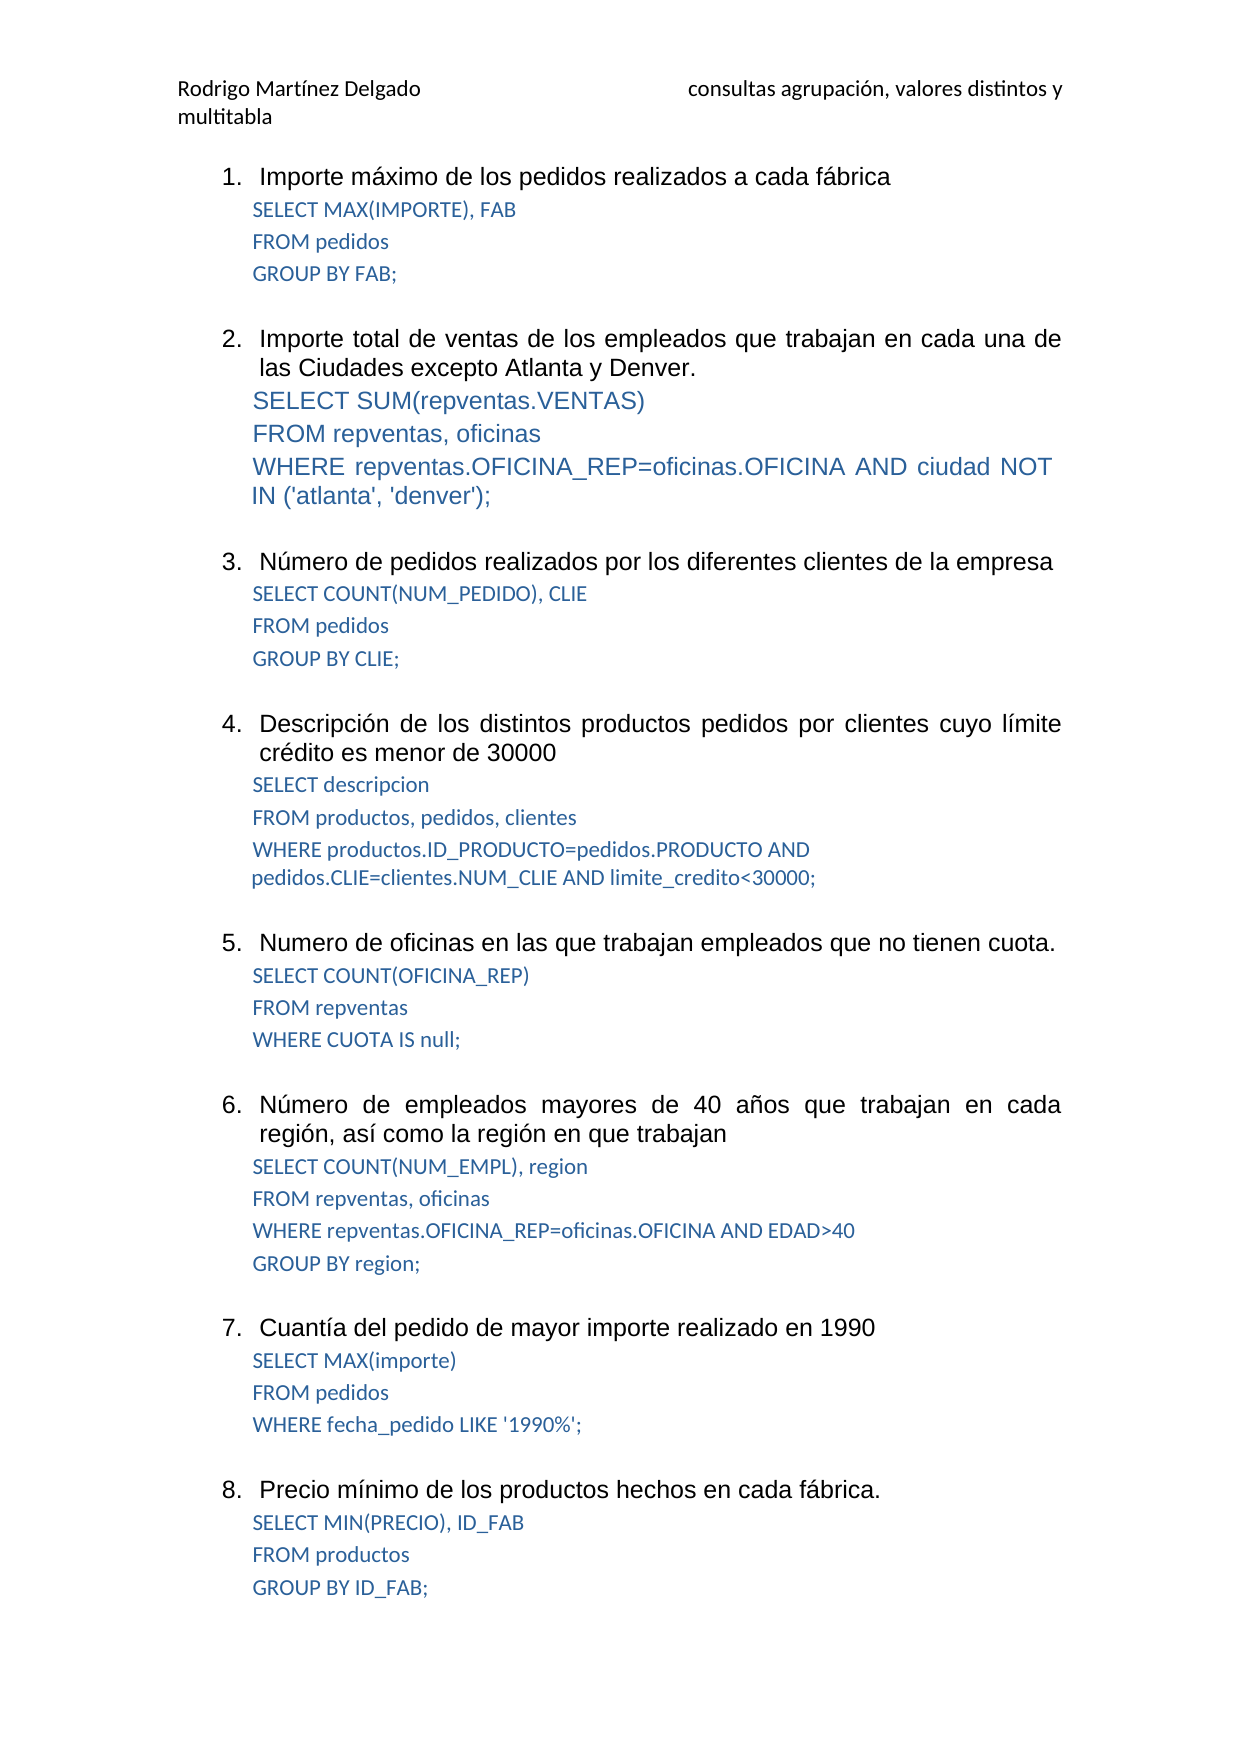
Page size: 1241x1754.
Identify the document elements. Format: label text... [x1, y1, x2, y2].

text FROM repventas, oficinas [177, 419, 1063, 448]
text SELECT MAX(importe) [177, 1346, 1063, 1374]
text WHERE productos.ID_PRODUCTO=pedidos.PRODUCTO AND pedidos.CLIE=clientes.NUM_CLIE AND limite_credito<30000; [177, 835, 1063, 891]
text SELECT COUNT(NUM_EMPL), region [177, 1152, 1063, 1180]
text GROUP BY FAB; [177, 259, 1063, 287]
text SELECT COUNT(NUM_PEDIDO), CLIE [177, 579, 1063, 607]
list Cuantía del pedido de mayor importe realizado en 1990 [222, 1313, 1063, 1342]
text FROM pedidos [177, 612, 1063, 639]
list Descripción de los distintos productos pedidos por clientes cuyo límite crédito es menor de 30000 [222, 709, 1063, 766]
text FROM repventas, oficinas [177, 1184, 1063, 1212]
text SELECT MIN(PRECIO), ID_FAB [177, 1508, 1063, 1536]
text GROUP BY CLIE; [177, 644, 1063, 672]
list Importe total de ventas de los empleados que trabajan en cada una de las Ciudades excepto Atlanta y Denver. [222, 324, 1063, 382]
text GROUP BY region; [177, 1249, 1063, 1277]
text SELECT descripcion [177, 771, 1063, 798]
text SELECT MAX(IMPORTE), FAB [177, 195, 1063, 223]
list Importe máximo de los pedidos realizados a cada fábrica [222, 162, 1063, 191]
text GROUP BY ID_FAB; [177, 1573, 1063, 1601]
text WHERE repventas.OFICINA_REP=oficinas.OFICINA AND ciudad NOT IN ('atlanta', 'denver'); [177, 452, 1063, 509]
text WHERE fecha_pedido LIKE '1990%'; [177, 1410, 1063, 1438]
text SELECT SUM(repventas.VENTAS) [177, 386, 1063, 415]
text FROM pedidos [177, 227, 1063, 255]
text FROM productos [177, 1541, 1063, 1568]
text FROM pedidos [177, 1378, 1063, 1406]
list Numero de oficinas en las que trabajan empleados que no tienen cuota. [222, 928, 1063, 957]
text FROM repventas [177, 993, 1063, 1021]
list Número de empleados mayores de 40 años que trabajan en cada región, así como la región en que trabajan [222, 1090, 1063, 1148]
list Precio mínimo de los productos hechos en cada fábrica. [222, 1475, 1063, 1504]
text FROM productos, pedidos, clientes [177, 803, 1063, 831]
list Número de pedidos realizados por los diferentes clientes de la empresa [222, 546, 1063, 575]
text WHERE repventas.OFICINA_REP=oficinas.OFICINA AND EDAD>40 [177, 1216, 1063, 1244]
text SELECT COUNT(OFICINA_REP) [177, 961, 1063, 989]
text WHERE CUOTA IS null; [177, 1025, 1063, 1053]
